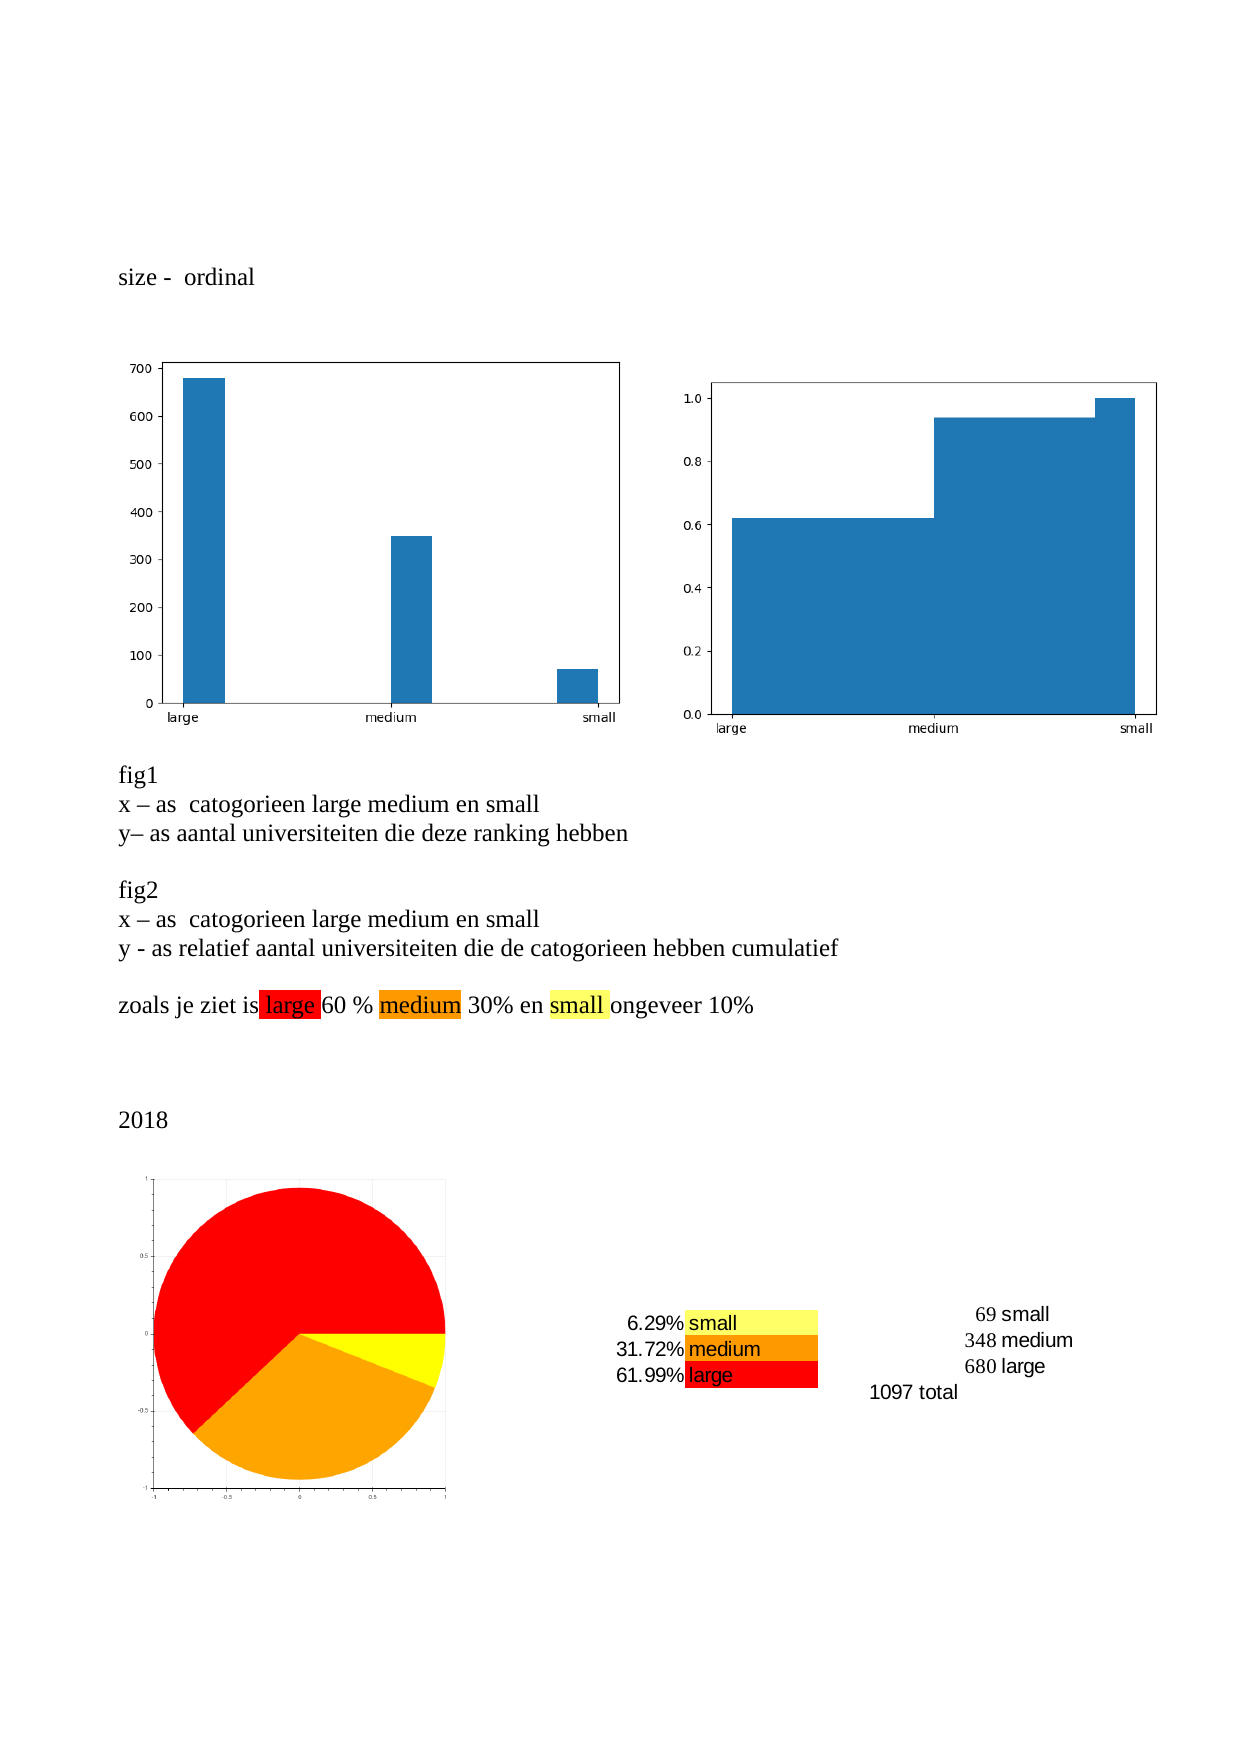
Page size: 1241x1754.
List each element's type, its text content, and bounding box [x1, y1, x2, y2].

picture [88, 308, 1213, 761]
text y - as relatief aantal universiteiten die de catogorieen hebben cumulatief [118, 933, 1122, 961]
picture [136, 1176, 461, 1501]
text fig2 [118, 875, 1122, 904]
text x – as catogorieen large medium en small [118, 789, 1122, 818]
text [678, 319, 1122, 330]
text fig1 [118, 751, 1122, 789]
text zoals je ziet is large 60 % medium 30% en small ongeveer 10% [118, 990, 1122, 1019]
text y– as aantal universiteiten die deze ranking hebben [118, 818, 1122, 846]
text size - ordinal [118, 262, 1122, 291]
text x – as catogorieen large medium en small [118, 904, 1122, 933]
text 2018 [118, 1105, 1122, 1134]
